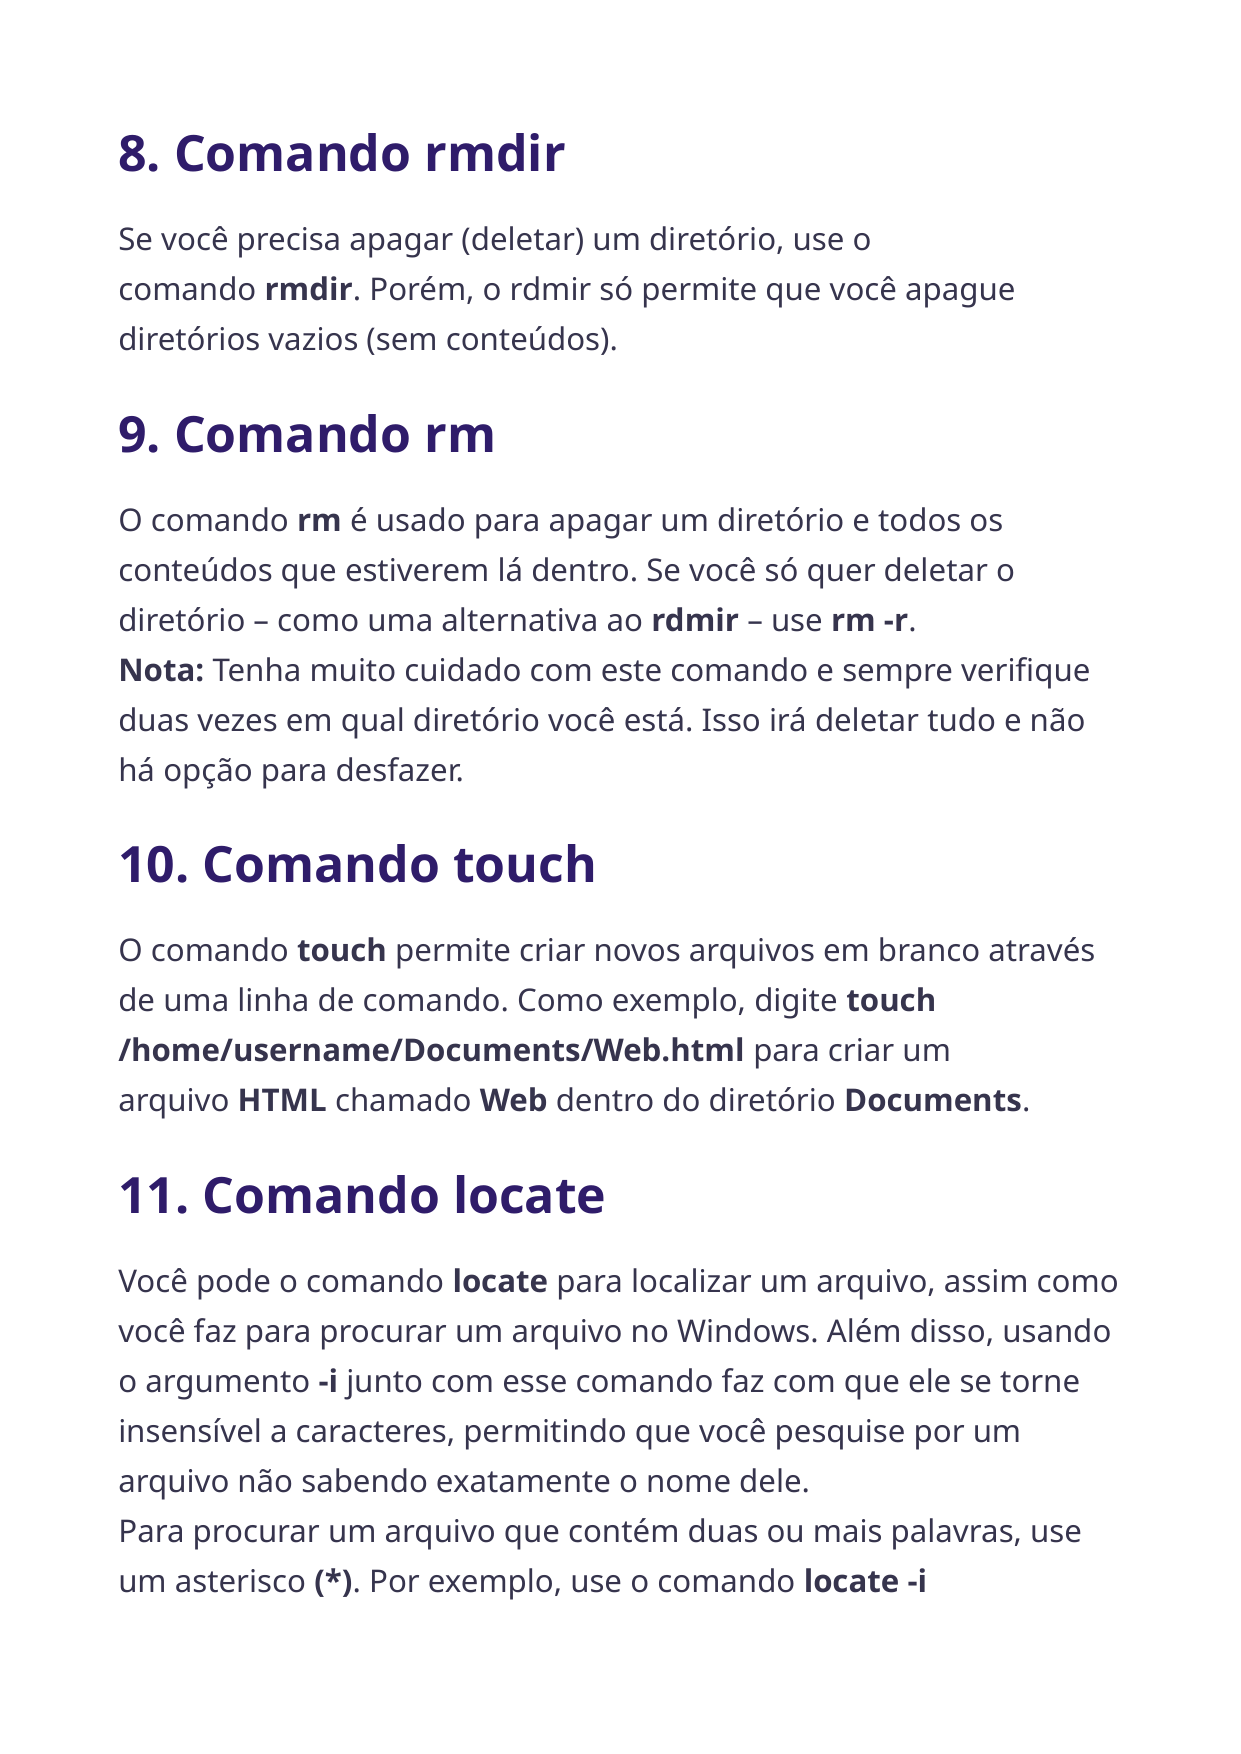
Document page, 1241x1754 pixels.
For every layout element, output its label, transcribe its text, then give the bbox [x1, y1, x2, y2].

text Você pode o comando locate para localizar um arquivo, assim como você faz para procurar um arquivo no Windows. Além disso, usando o argumento -i junto com esse comando faz com que ele se torne insensível a caracteres, permitindo que você pesquise por um arquivo não sabendo exatamente o nome dele. [118, 1252, 1122, 1502]
text Para procurar um arquivo que contém duas ou mais palavras, use um asterisco (*). Por exemplo, use o comando locate -i [118, 1502, 1122, 1602]
subtitle 10. Comando touch [118, 829, 1122, 897]
text Nota: Tenha muito cuidado com este comando e sempre verifique duas vezes em qual diretório você está. Isso irá deletar tudo e não há opção para desfazer. [118, 640, 1122, 790]
subtitle 11. Comando locate [118, 1160, 1122, 1228]
subtitle 8. Comando rmdir [118, 118, 1122, 186]
text O comando touch permite criar novos arquivos em branco através de uma linha de comando. Como exemplo, digite touch /home/username/Documents/Web.html para criar um arquivo HTML chamado Web dentro do diretório Documents. [118, 921, 1122, 1121]
text O comando rm é usado para apagar um diretório e todos os conteúdos que estiverem lá dentro. Se você só quer deletar o diretório – como uma alternativa ao rdmir – use rm -r. [118, 490, 1122, 640]
subtitle 9. Comando rm [118, 399, 1122, 467]
text Se você precisa apagar (deletar) um diretório, use o comando rmdir. Porém, o rdmir só permite que você apague diretórios vazios (sem conteúdos). [118, 210, 1122, 360]
